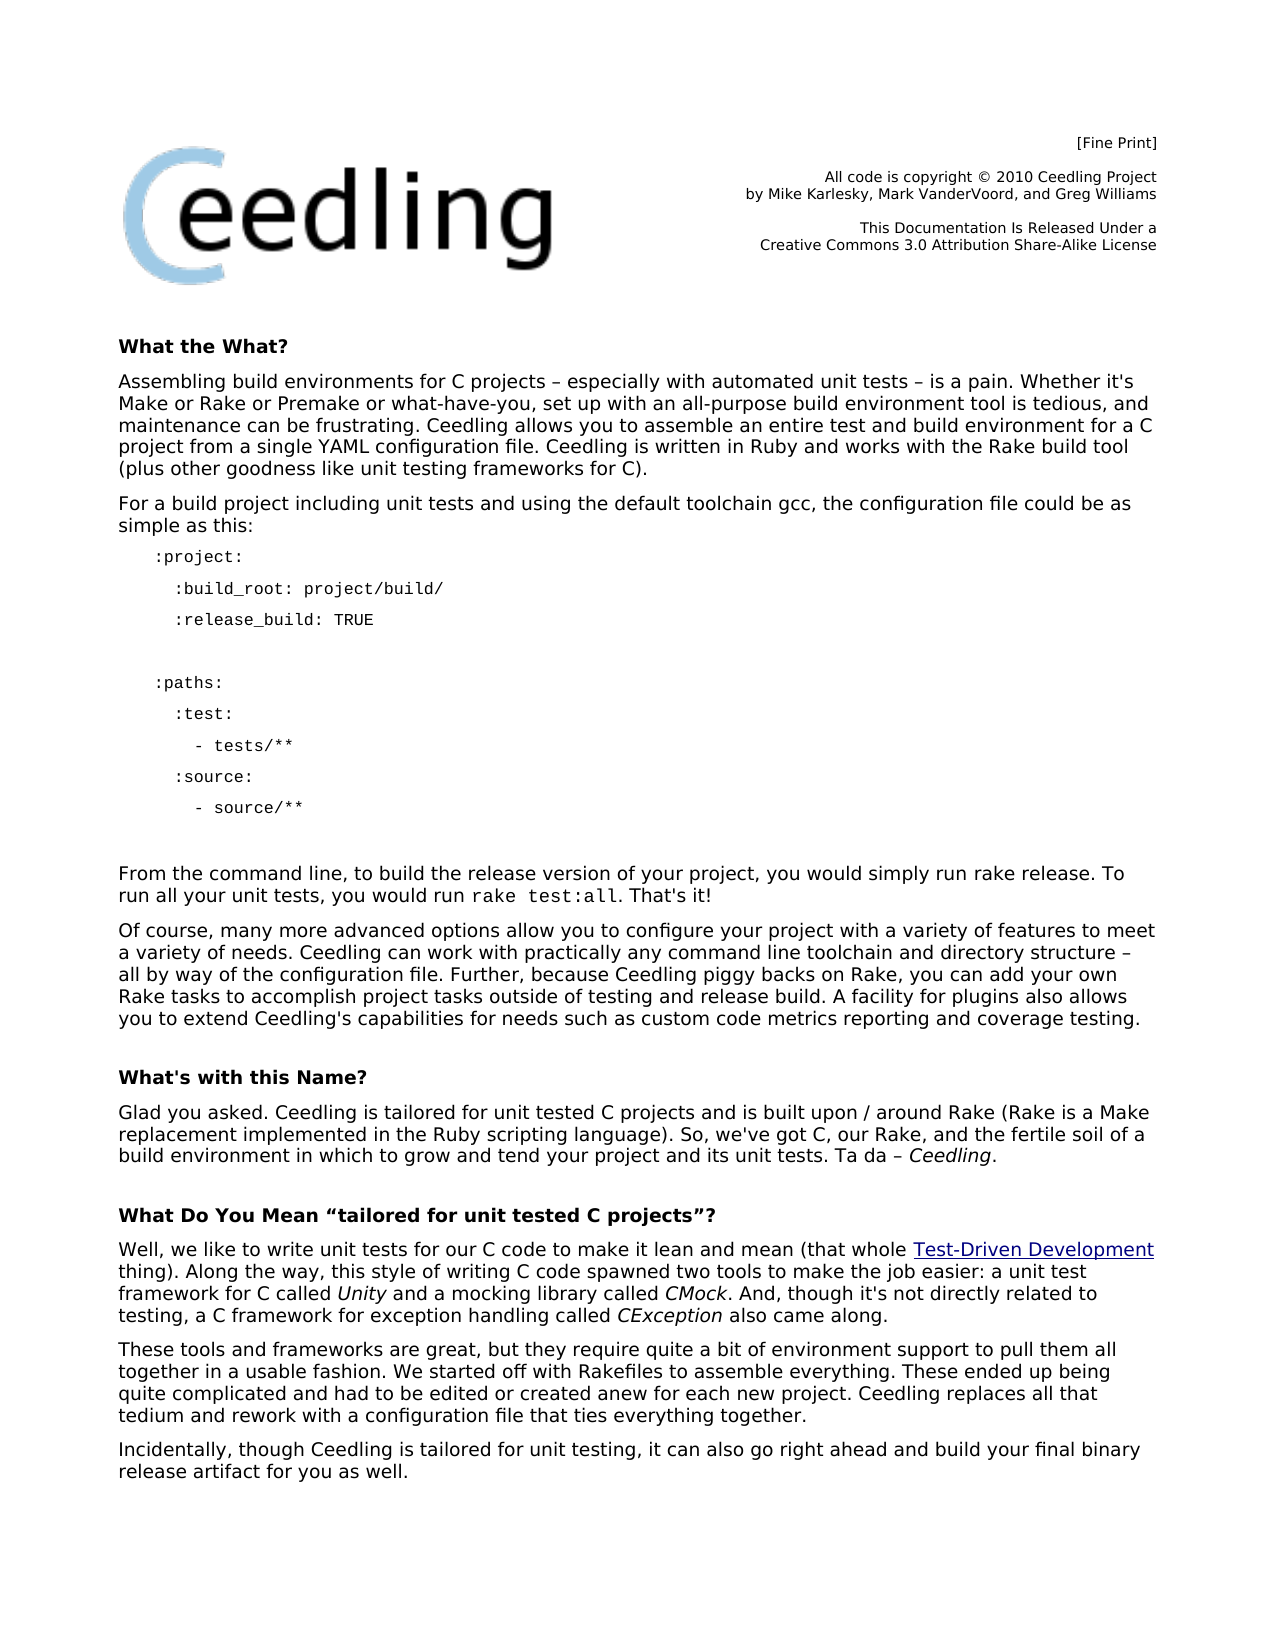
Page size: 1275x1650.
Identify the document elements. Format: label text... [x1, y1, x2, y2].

text These tools and frameworks are great, but they require quite a bit of environment support to pull them all together in a usable fashion. We started off with Rakefiles to assemble everything. These ended up being quite complicated and had to be edited or created anew for each new project. Ceedling replaces all that tedium and rework with a configuration file that ties everything together. [118, 1339, 1157, 1427]
text From the command line, to build the release version of your project, you would simply run rake release. To run all your unit tests, you would run rake test:all. That's it! [118, 863, 1157, 908]
text :paths: [154, 674, 1157, 693]
text Of course, many more advanced options allow you to configure your project with a variety of features to meet a variety of needs. Ceedling can work with practically any command line toolchain and directory structure – all by way of the configuration file. Further, because Ceedling piggy backs on Rake, you can add your own Rake tasks to accomplish project tasks outside of testing and release build. A facility for plugins also allows you to extend Ceedling's capabilities for needs such as custom code metrics reporting and coverage testing. [118, 920, 1157, 1030]
text This Documentation Is Released Under a [639, 220, 1157, 237]
text :source: [154, 768, 1157, 787]
text :build_root: project/build/ [154, 580, 1157, 599]
text All code is copyright © 2010 Ceedling Project [639, 169, 1157, 186]
text by Mike Karlesky, Mark VanderVoord, and Greg Williams [639, 186, 1157, 203]
text For a build project including unit tests and using the default toolchain gcc, the configuration file could be as simple as this: [118, 493, 1157, 536]
text - tests/** [154, 737, 1157, 756]
picture [118, 118, 639, 331]
text Glad you asked. Ceedling is tailored for unit tested C projects and is built upon / around Rake (Rake is a Make replacement implemented in the Ruby scripting language). So, we've got C, our Rake, and the fertile soil of a build environment in which to grow and tend your project and its unit tests. Ta da – Ceedling. [118, 1102, 1157, 1167]
subtitle What the What? [118, 336, 1157, 358]
text Creative Commons 3.0 Attribution Share-Alike License [639, 237, 1157, 254]
text :test: [154, 706, 1157, 724]
subtitle What's with this Name? [118, 1067, 1157, 1089]
text :release_build: TRUE [154, 612, 1157, 631]
text - source/** [154, 800, 1157, 819]
text Well, we like to write unit tests for our C code to make it lean and mean (that whole Test-Driven Development thing). Along the way, this style of writing C code spawned two tools to make the job easier: a unit test framework for C called Unity and a mocking library called CMock. And, though it's not directly related to testing, a C framework for exception handling called CException also came along. [118, 1239, 1157, 1327]
subtitle What Do You Mean “tailored for unit tested C projects”? [118, 1205, 1157, 1227]
text :project: [154, 549, 1157, 568]
text Incidentally, though Ceedling is tailored for unit testing, it can also go right ahead and build your final binary release artifact for you as well. [118, 1439, 1157, 1483]
text Assembling build environments for C projects – especially with automated unit tests – is a pain. Whether it's Make or Rake or Premake or what-have-you, set up with an all-purpose build environment tool is tedious, and maintenance can be frustrating. Ceedling allows you to assemble an entire test and build environment for a C project from a single YAML configuration file. Ceedling is written in Ruby and works with the Rake build tool (plus other goodness like unit testing frameworks for C). [118, 371, 1157, 480]
text [Fine Print] [639, 135, 1157, 152]
